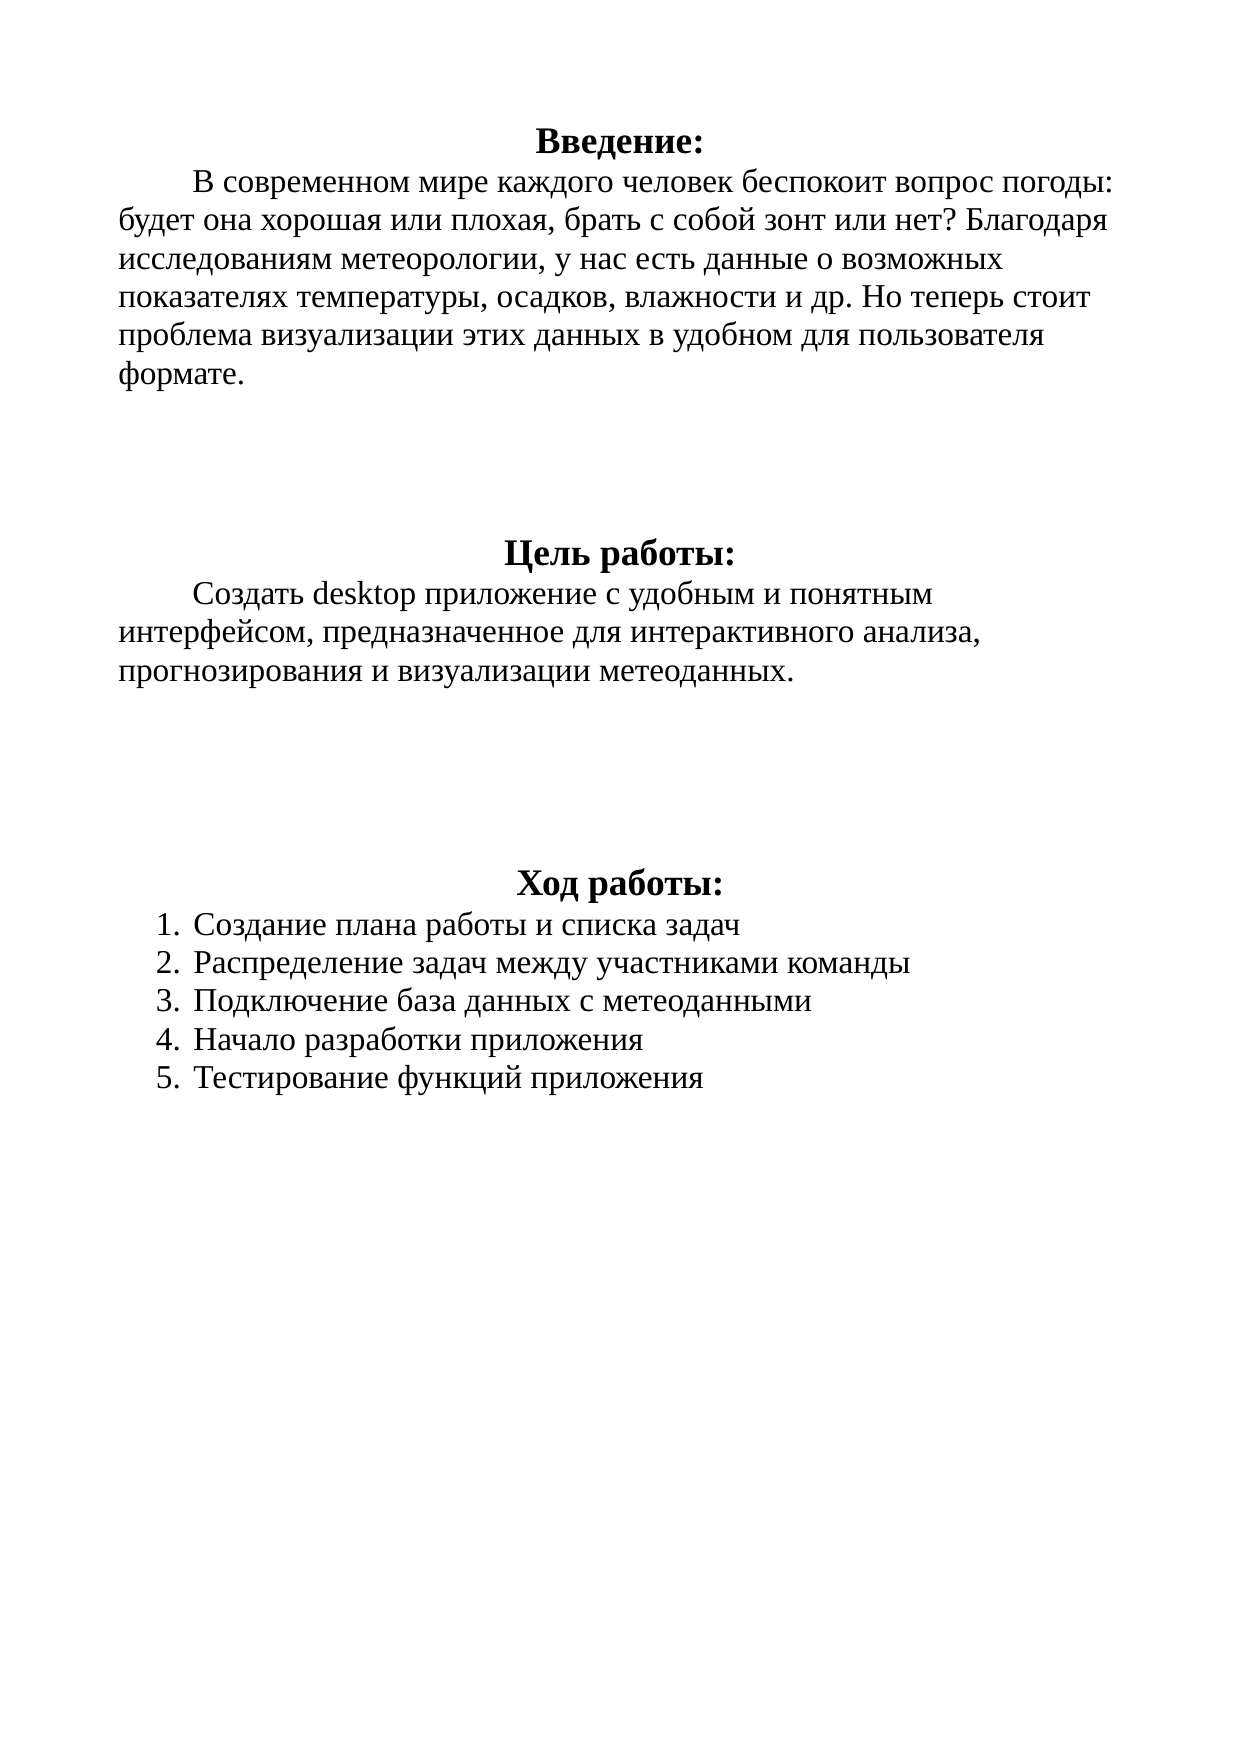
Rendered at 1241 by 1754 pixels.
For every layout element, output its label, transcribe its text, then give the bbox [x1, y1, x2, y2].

text Цель работы: [118, 530, 1122, 573]
list Создание плана работы и списка задач [156, 904, 1122, 942]
text Ход работы: [118, 861, 1122, 904]
list Начало разработки приложения [156, 1019, 1122, 1057]
list Распределение задач между участниками команды [156, 942, 1122, 981]
text В современном мире каждого человек беспокоит вопрос погоды: будет она хорошая или плохая, брать с собой зонт или нет? Благодаря исследованиям метеорологии, у нас есть данные о возможных показателях температуры, осадков, влажности и др. Но теперь стоит проблема визуализации этих данных в удобном для пользователя формате. [118, 161, 1122, 391]
text Введение: [118, 118, 1122, 161]
text Создать desktop приложение с удобным и понятным интерфейсом, предназначенное для интерактивного анализа, прогнозирования и визуализации метеоданных. [118, 573, 1122, 688]
list Подключение база данных с метеоданными [156, 981, 1122, 1019]
list Тестирование функций приложения [156, 1057, 1122, 1096]
